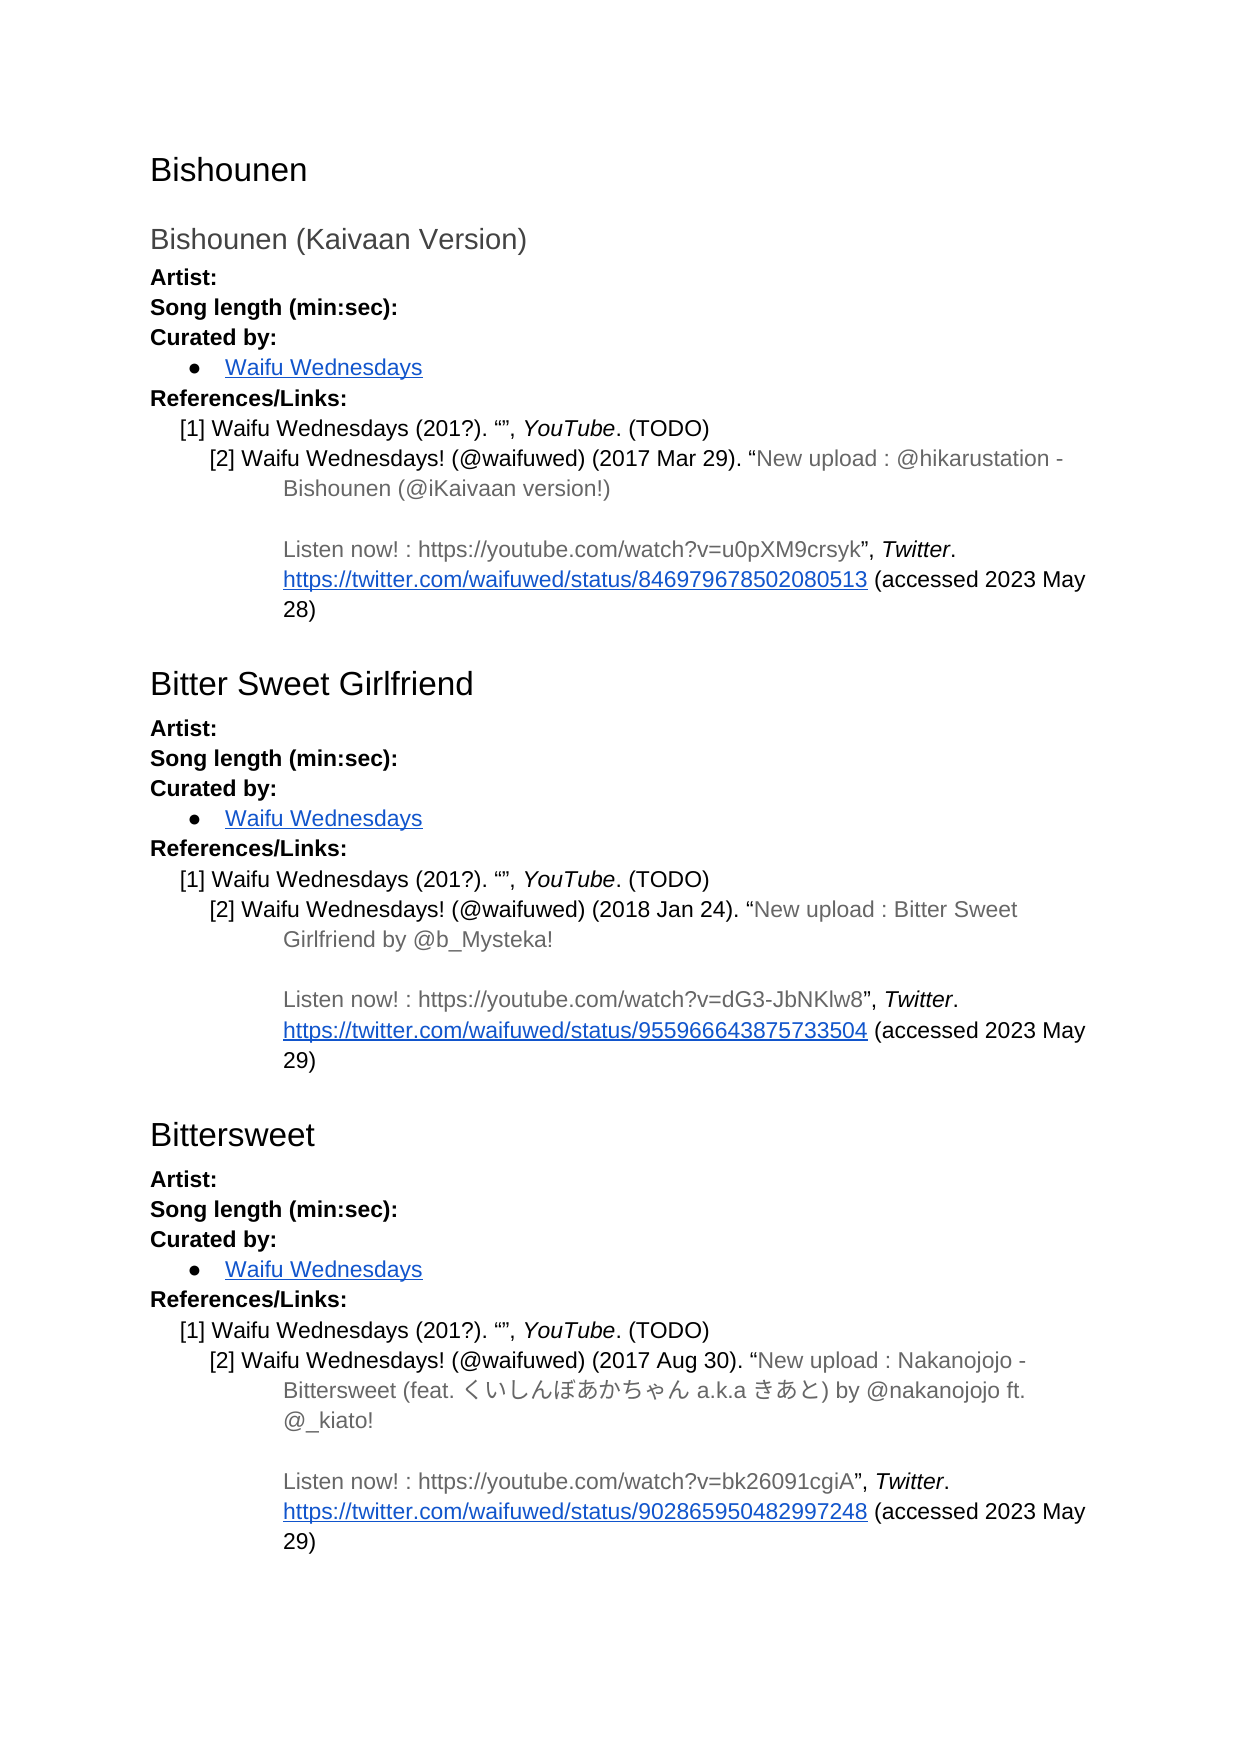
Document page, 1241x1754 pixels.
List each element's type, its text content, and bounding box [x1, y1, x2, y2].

text Song length (min:sec): [150, 745, 1090, 771]
list Waifu Wednesdays [187, 354, 1090, 381]
text Curated by: [150, 1226, 1090, 1252]
text [1] Waifu Wednesdays (201?). “”, YouTube. (TODO) [179, 415, 1090, 441]
subtitle Bitter Sweet Girlfriend [150, 664, 1090, 702]
list Waifu Wednesdays [187, 1256, 1090, 1282]
text Artist: [150, 714, 1090, 741]
text Song length (min:sec): [150, 294, 1090, 320]
text References/Links: [150, 384, 1090, 411]
text [2] Waifu Wednesdays! (@waifuwed) (2017 Mar 29). “New upload : @hikarustation - Bishounen (@iKaivaan version!) Listen now! : https://youtube.com/watch?v=u0pXM9crsyk”, Twitter. https://twitter.com/waifuwed/status/846979678502080513 (accessed 2023 May 28) [209, 445, 1090, 622]
subtitle Bittersweet [150, 1114, 1090, 1153]
subtitle Bishounen [150, 150, 1090, 188]
subtitle Bishounen (Kaivaan Version) [150, 222, 1090, 255]
text [2] Waifu Wednesdays! (@waifuwed) (2017 Aug 30). “New upload : Nakanojojo - Bittersweet (feat. くいしんぼあかちゃん a.k.a きあと) by @nakanojojo ft. @_kiato! Listen now! : https://youtube.com/watch?v=bk26091cgiA”, Twitter. https://twitter.com/waifuwed/status/902865950482997248 (accessed 2023 May 29) [209, 1347, 1090, 1554]
text [2] Waifu Wednesdays! (@waifuwed) (2018 Jan 24). “New upload : Bitter Sweet Girlfriend by @b_Mysteka! Listen now! : https://youtube.com/watch?v=dG3-JbNKlw8”, Twitter. https://twitter.com/waifuwed/status/955966643875733504 (accessed 2023 May 29) [209, 896, 1090, 1073]
text Curated by: [150, 775, 1090, 801]
text Curated by: [150, 324, 1090, 350]
text References/Links: [150, 1286, 1090, 1313]
text [1] Waifu Wednesdays (201?). “”, YouTube. (TODO) [179, 1317, 1090, 1343]
list Waifu Wednesdays [187, 805, 1090, 832]
text Song length (min:sec): [150, 1196, 1090, 1222]
text [1] Waifu Wednesdays (201?). “”, YouTube. (TODO) [179, 866, 1090, 892]
text Artist: [150, 1166, 1090, 1192]
text Artist: [150, 264, 1090, 290]
text References/Links: [150, 835, 1090, 862]
